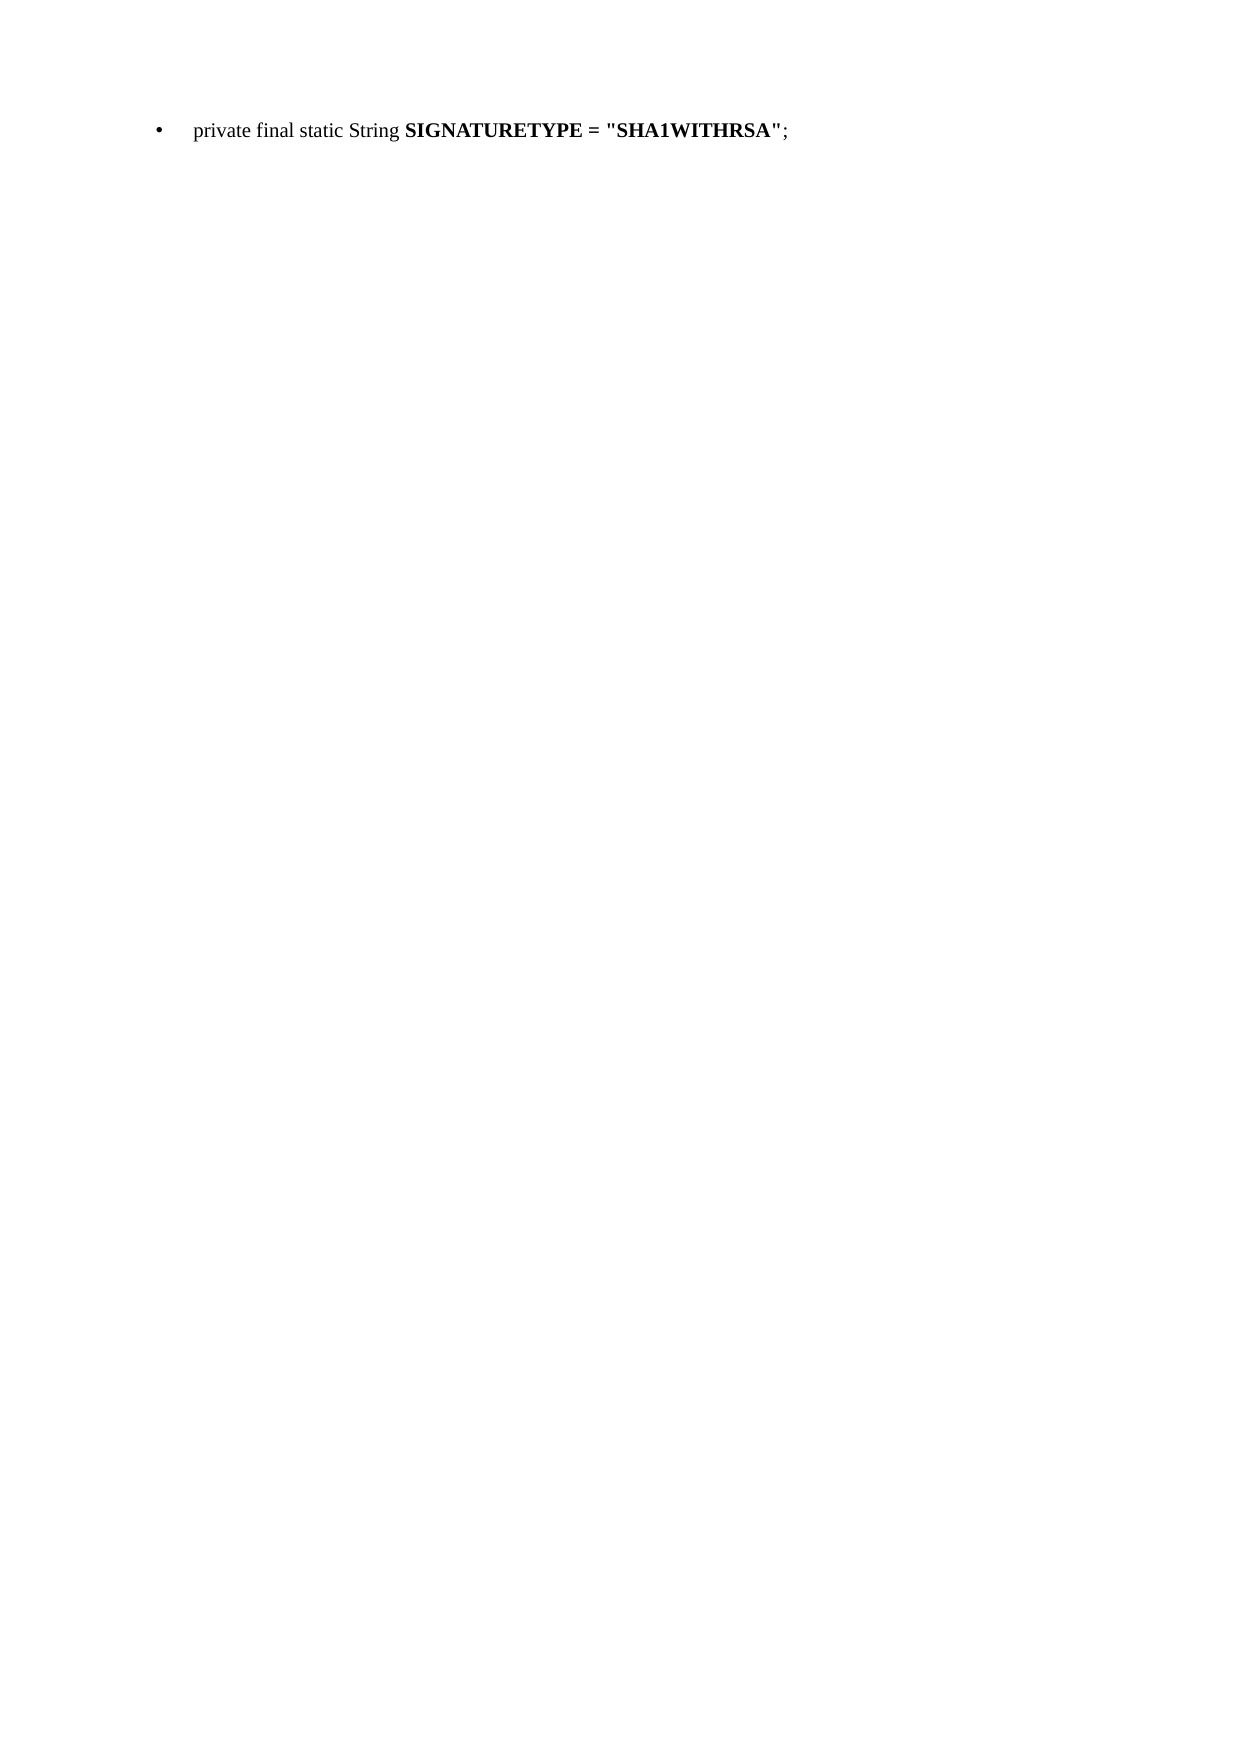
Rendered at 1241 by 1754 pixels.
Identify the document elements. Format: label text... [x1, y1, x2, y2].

list private final static String SIGNATURETYPE = "SHA1WITHRSA"; [156, 118, 1122, 142]
